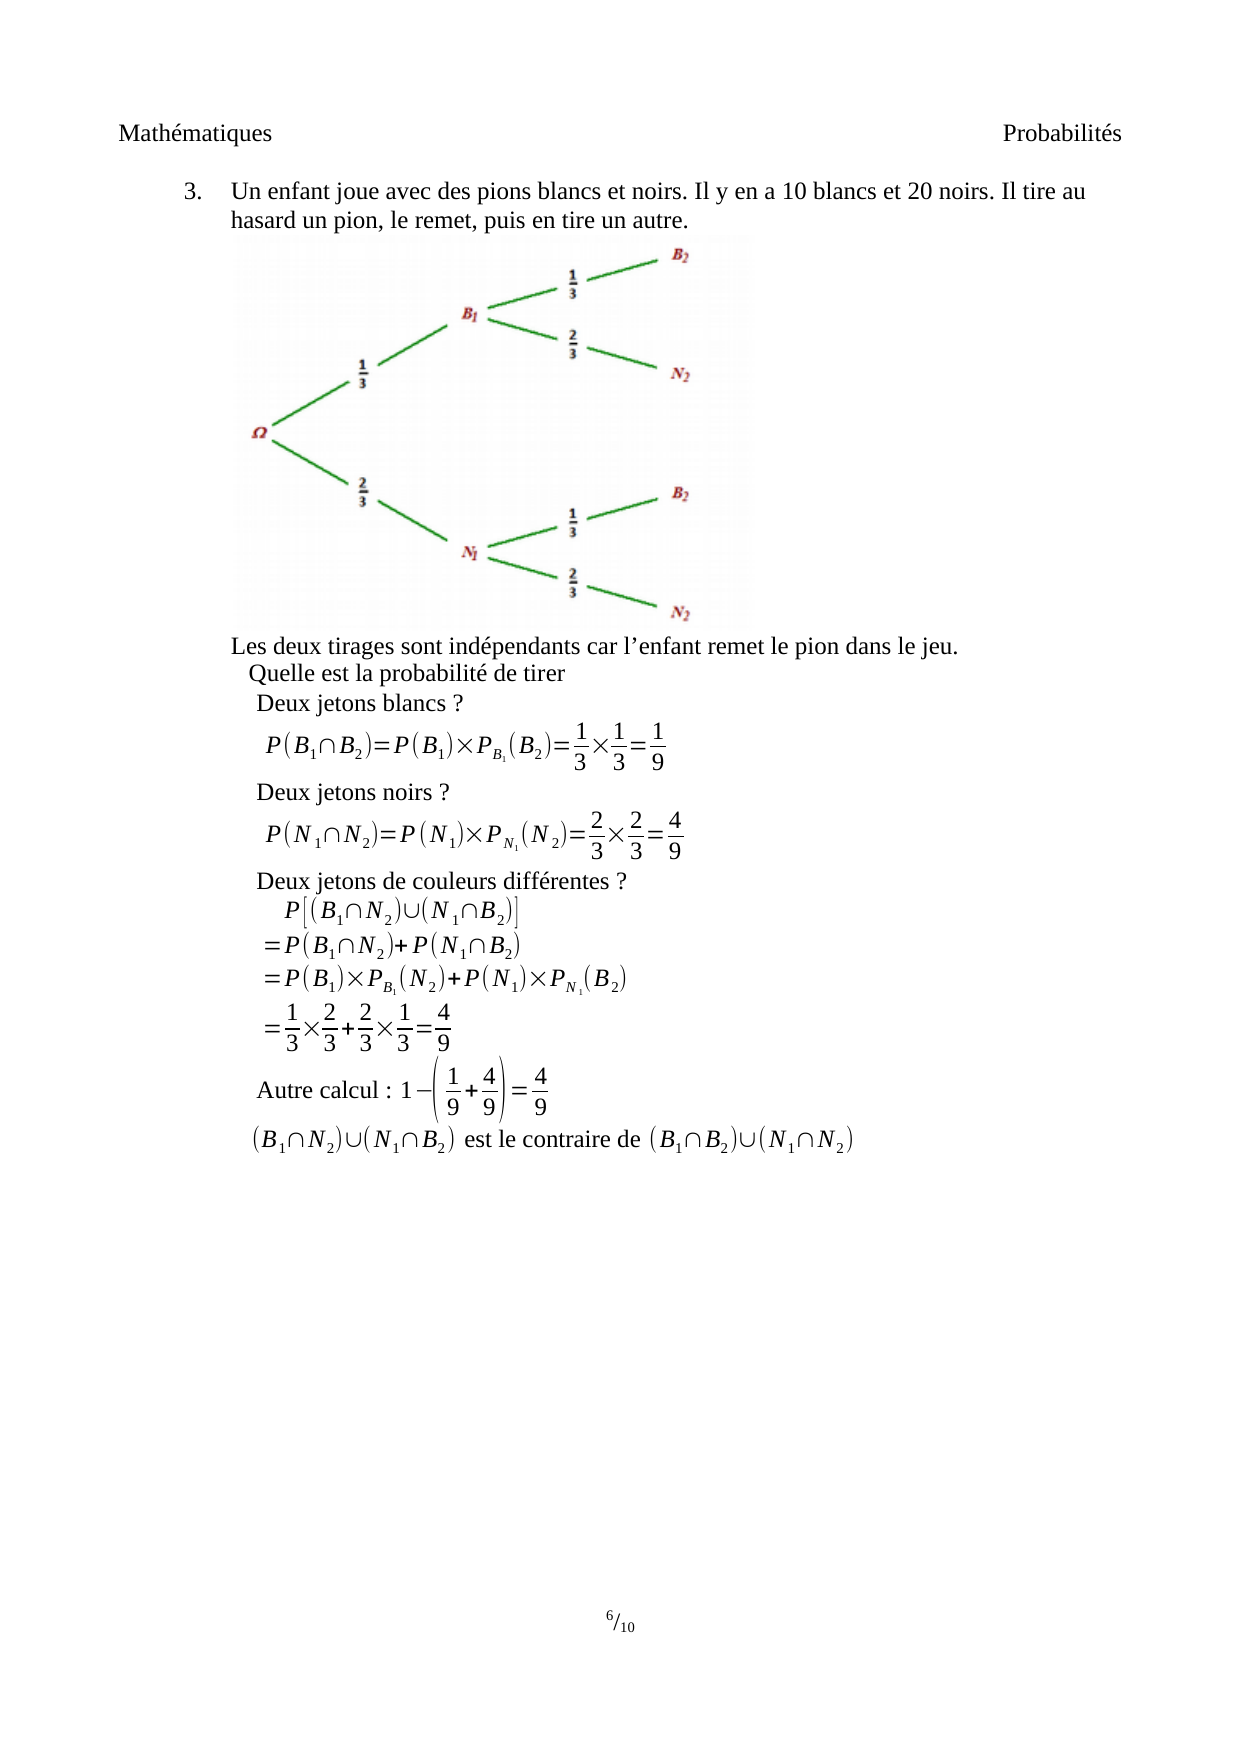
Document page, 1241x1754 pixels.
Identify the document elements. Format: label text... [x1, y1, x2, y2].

picture [233, 235, 756, 631]
list Un enfant joue avec des pions blancs et noirs. Il y en a 10 blancs et 20 noirs. Il tire au hasard un pion, le remet, puis en tire un autre. [193, 176, 1122, 234]
list Les deux tirages sont indépendants car l’enfant remet le pion dans le jeu. [193, 234, 1122, 659]
